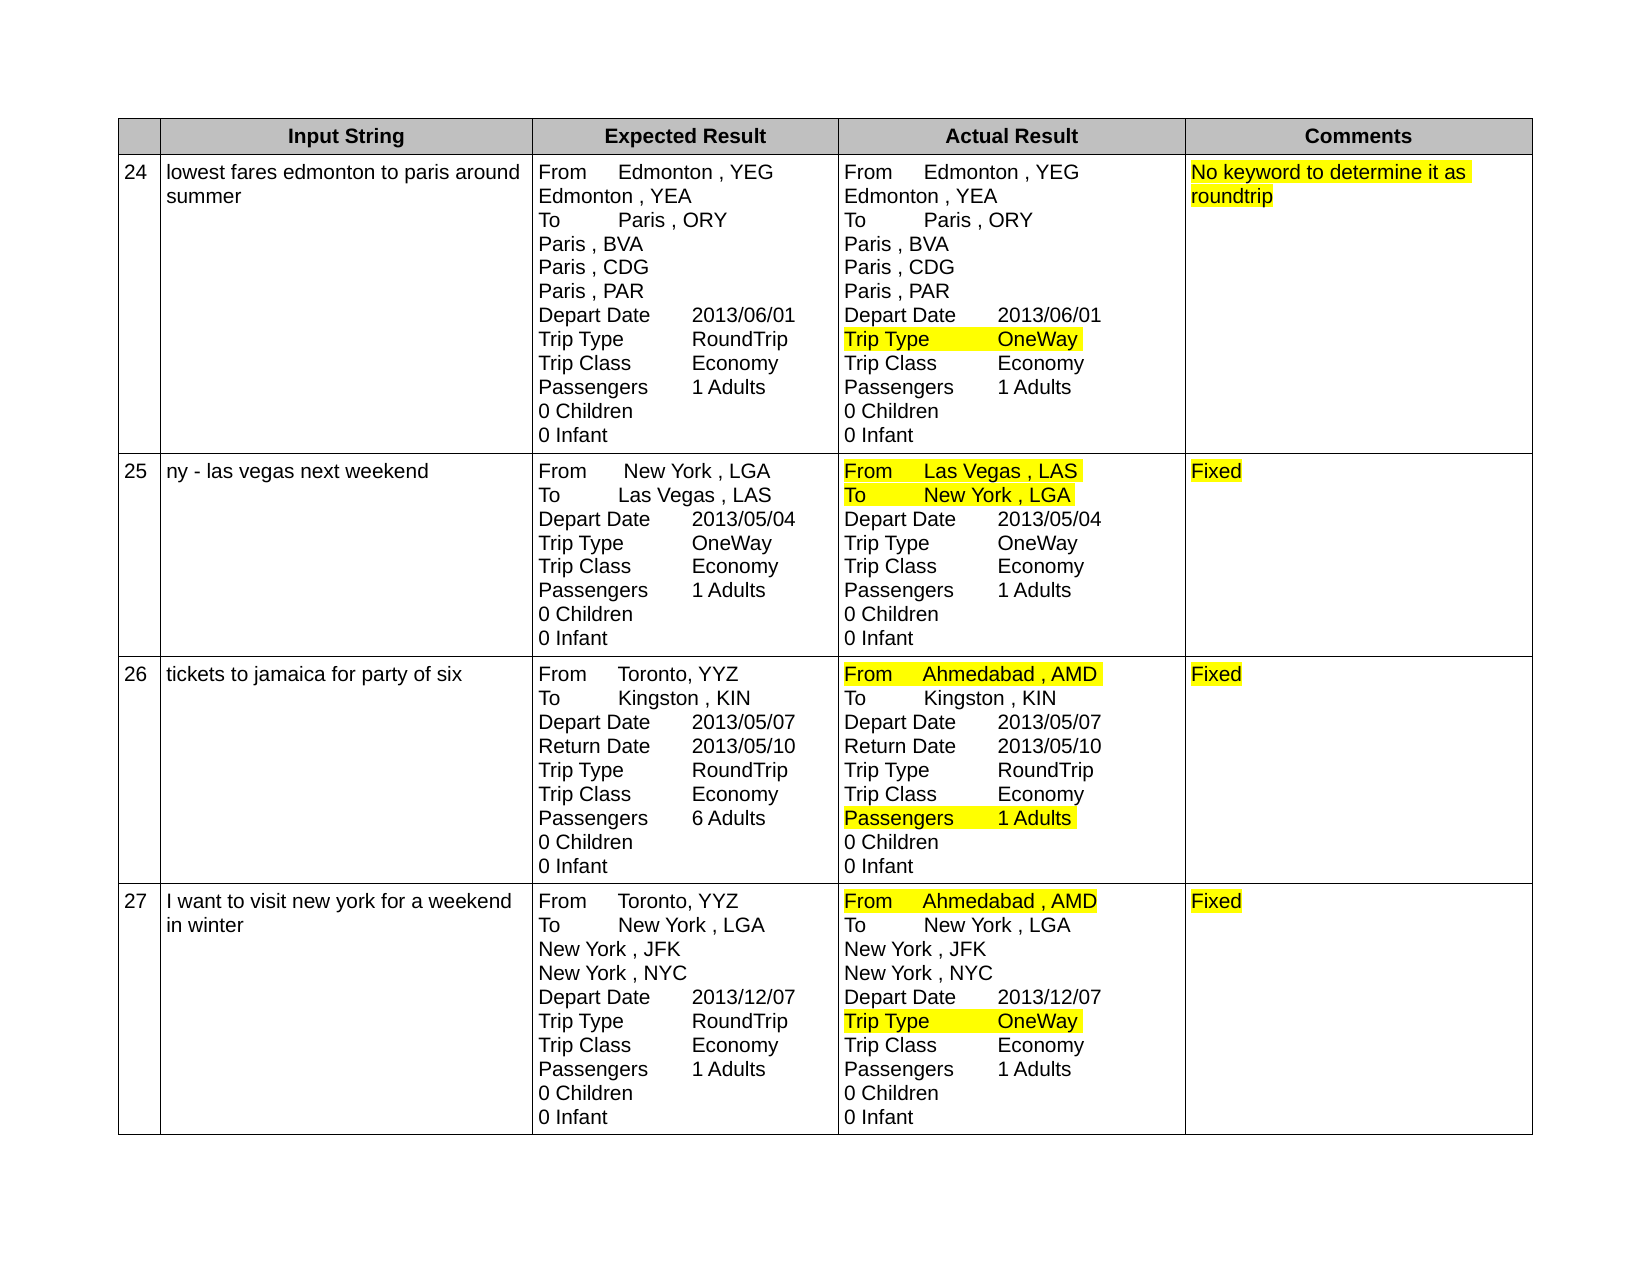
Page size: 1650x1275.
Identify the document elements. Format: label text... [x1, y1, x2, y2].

table_cell Fixed [1186, 657, 1532, 883]
table_cell lowest fares edmonton to paris around summer [161, 155, 532, 453]
table_cell From Ahmedabad , AMD To Kingston , KIN Depart Date 2013/05/07 Return Date 2013/05/10 Trip Type RoundTrip Trip Class Economy Passengers 1 Adults 0 Children 0 Infant [839, 657, 1185, 883]
table_header Input String [161, 119, 532, 154]
table_cell 27 [119, 884, 160, 1134]
table_cell No keyword to determine it as roundtrip [1186, 155, 1532, 453]
table_cell From Las Vegas , LAS To New York , LGA Depart Date 2013/05/04 Trip Type OneWay Trip Class Economy Passengers 1 Adults 0 Children 0 Infant [839, 454, 1185, 656]
table_cell From Ahmedabad , AMD To New York , LGA New York , JFK New York , NYC Depart Date 2013/12/07 Trip Type OneWay Trip Class Economy Passengers 1 Adults 0 Children 0 Infant [839, 884, 1185, 1134]
table_cell From Edmonton , YEG Edmonton , YEA To Paris , ORY Paris , BVA Paris , CDG Paris , PAR Depart Date 2013/06/01 Trip Type RoundTrip Trip Class Economy Passengers 1 Adults 0 Children 0 Infant [533, 155, 838, 453]
table_header [119, 119, 160, 154]
table_cell From Toronto, YYZ To Kingston , KIN Depart Date 2013/05/07 Return Date 2013/05/10 Trip Type RoundTrip Trip Class Economy Passengers 6 Adults 0 Children 0 Infant [533, 657, 838, 883]
table_cell From Toronto, YYZ To New York , LGA New York , JFK New York , NYC Depart Date 2013/12/07 Trip Type RoundTrip Trip Class Economy Passengers 1 Adults 0 Children 0 Infant [533, 884, 838, 1134]
table_cell 24 [119, 155, 160, 453]
table_header Expected Result [533, 119, 838, 154]
table_cell I want to visit new york for a weekend in winter [161, 884, 532, 1134]
table_cell tickets to jamaica for party of six [161, 657, 532, 883]
table_cell ny - las vegas next weekend [161, 454, 532, 656]
table_cell Fixed [1186, 884, 1532, 1134]
table_cell From Edmonton , YEG Edmonton , YEA To Paris , ORY Paris , BVA Paris , CDG Paris , PAR Depart Date 2013/06/01 Trip Type OneWay Trip Class Economy Passengers 1 Adults 0 Children 0 Infant [839, 155, 1185, 453]
table_cell From New York , LGA To Las Vegas , LAS Depart Date 2013/05/04 Trip Type OneWay Trip Class Economy Passengers 1 Adults 0 Children 0 Infant [533, 454, 838, 656]
table_header Comments [1186, 119, 1532, 154]
table_header Actual Result [839, 119, 1185, 154]
table_cell Fixed [1186, 454, 1532, 656]
table_cell 26 [119, 657, 160, 883]
table_cell 25 [119, 454, 160, 656]
